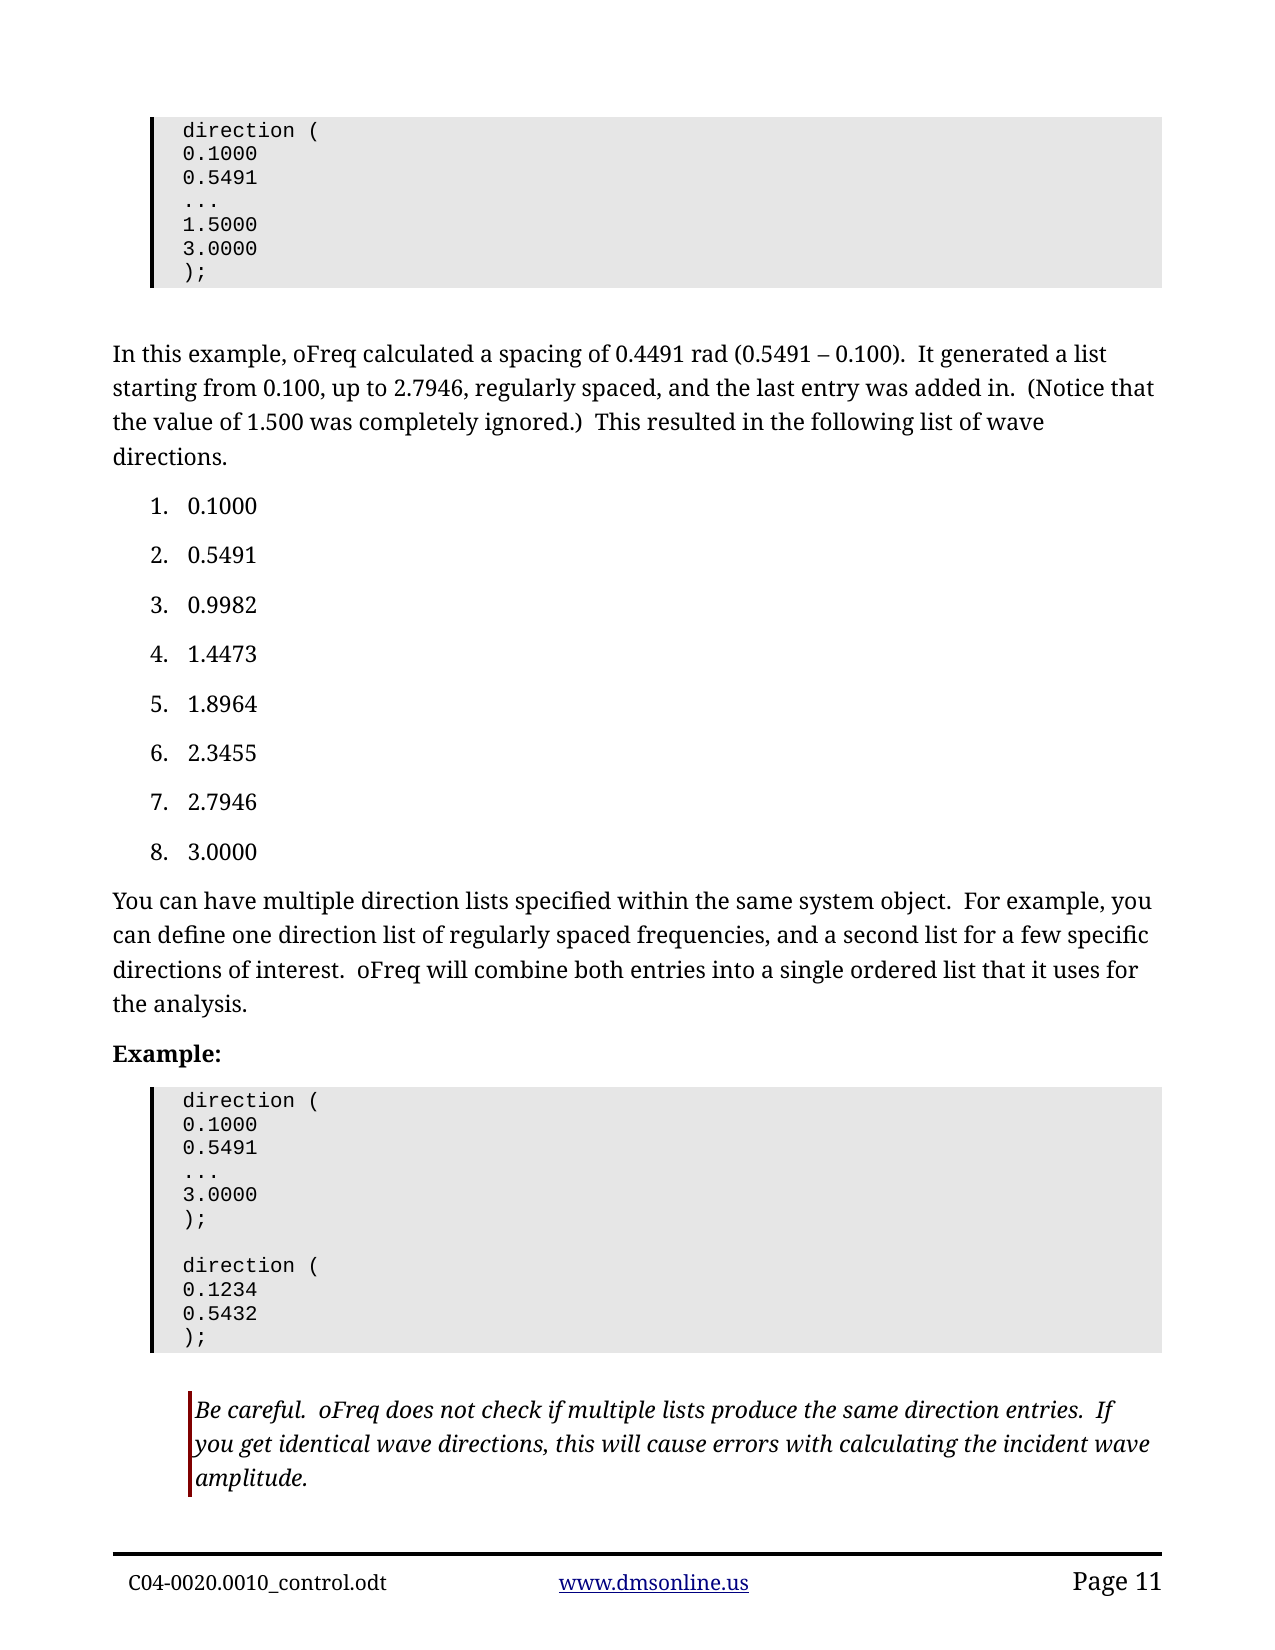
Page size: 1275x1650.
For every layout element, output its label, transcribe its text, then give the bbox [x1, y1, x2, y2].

text direction ( [154, 117, 1162, 143]
text ... [154, 191, 1162, 214]
text Example: [112, 1037, 1162, 1069]
list 0.1000 [150, 490, 1162, 521]
list 2.3455 [150, 737, 1162, 768]
text 0.1000 [154, 143, 1162, 167]
list 1.8964 [150, 687, 1162, 719]
text 0.1234 [154, 1279, 1162, 1303]
text direction ( [154, 1087, 1162, 1113]
list 2.7946 [150, 786, 1162, 817]
list 1.4473 [150, 638, 1162, 669]
text ... [154, 1161, 1162, 1184]
text ); [154, 1208, 1162, 1232]
text 0.5491 [154, 167, 1162, 191]
text 3.0000 [154, 238, 1162, 261]
text 0.1000 [154, 1113, 1162, 1137]
text ); [154, 261, 1162, 288]
text ); [154, 1326, 1162, 1353]
text direction ( [154, 1255, 1162, 1279]
text Be careful. oFreq does not check if multiple lists produce the same direction entries. If you get identical wave directions, this will cause errors with calculating the incident wave amplitude. [192, 1391, 1162, 1497]
list 0.5491 [150, 539, 1162, 571]
text 0.5491 [154, 1137, 1162, 1161]
text 3.0000 [154, 1184, 1162, 1208]
text In this example, oFreq calculated a spacing of 0.4491 rad (0.5491 – 0.100). It generated a list starting from 0.100, up to 2.7946, regularly spaced, and the last entry was added in. (Notice that the value of 1.500 was completely ignored.) This resulted in the following list of wave directions. [112, 337, 1162, 472]
text 0.5432 [154, 1303, 1162, 1326]
text You can have multiple direction lists specified within the same system object. For example, you can define one direction list of regularly spaced frequencies, and a second list for a few specific directions of interest. oFreq will combine both entries into a single ordered list that it uses for the analysis. [112, 885, 1162, 1019]
text 1.5000 [154, 214, 1162, 238]
list 3.0000 [150, 836, 1162, 867]
list 0.9982 [150, 589, 1162, 620]
